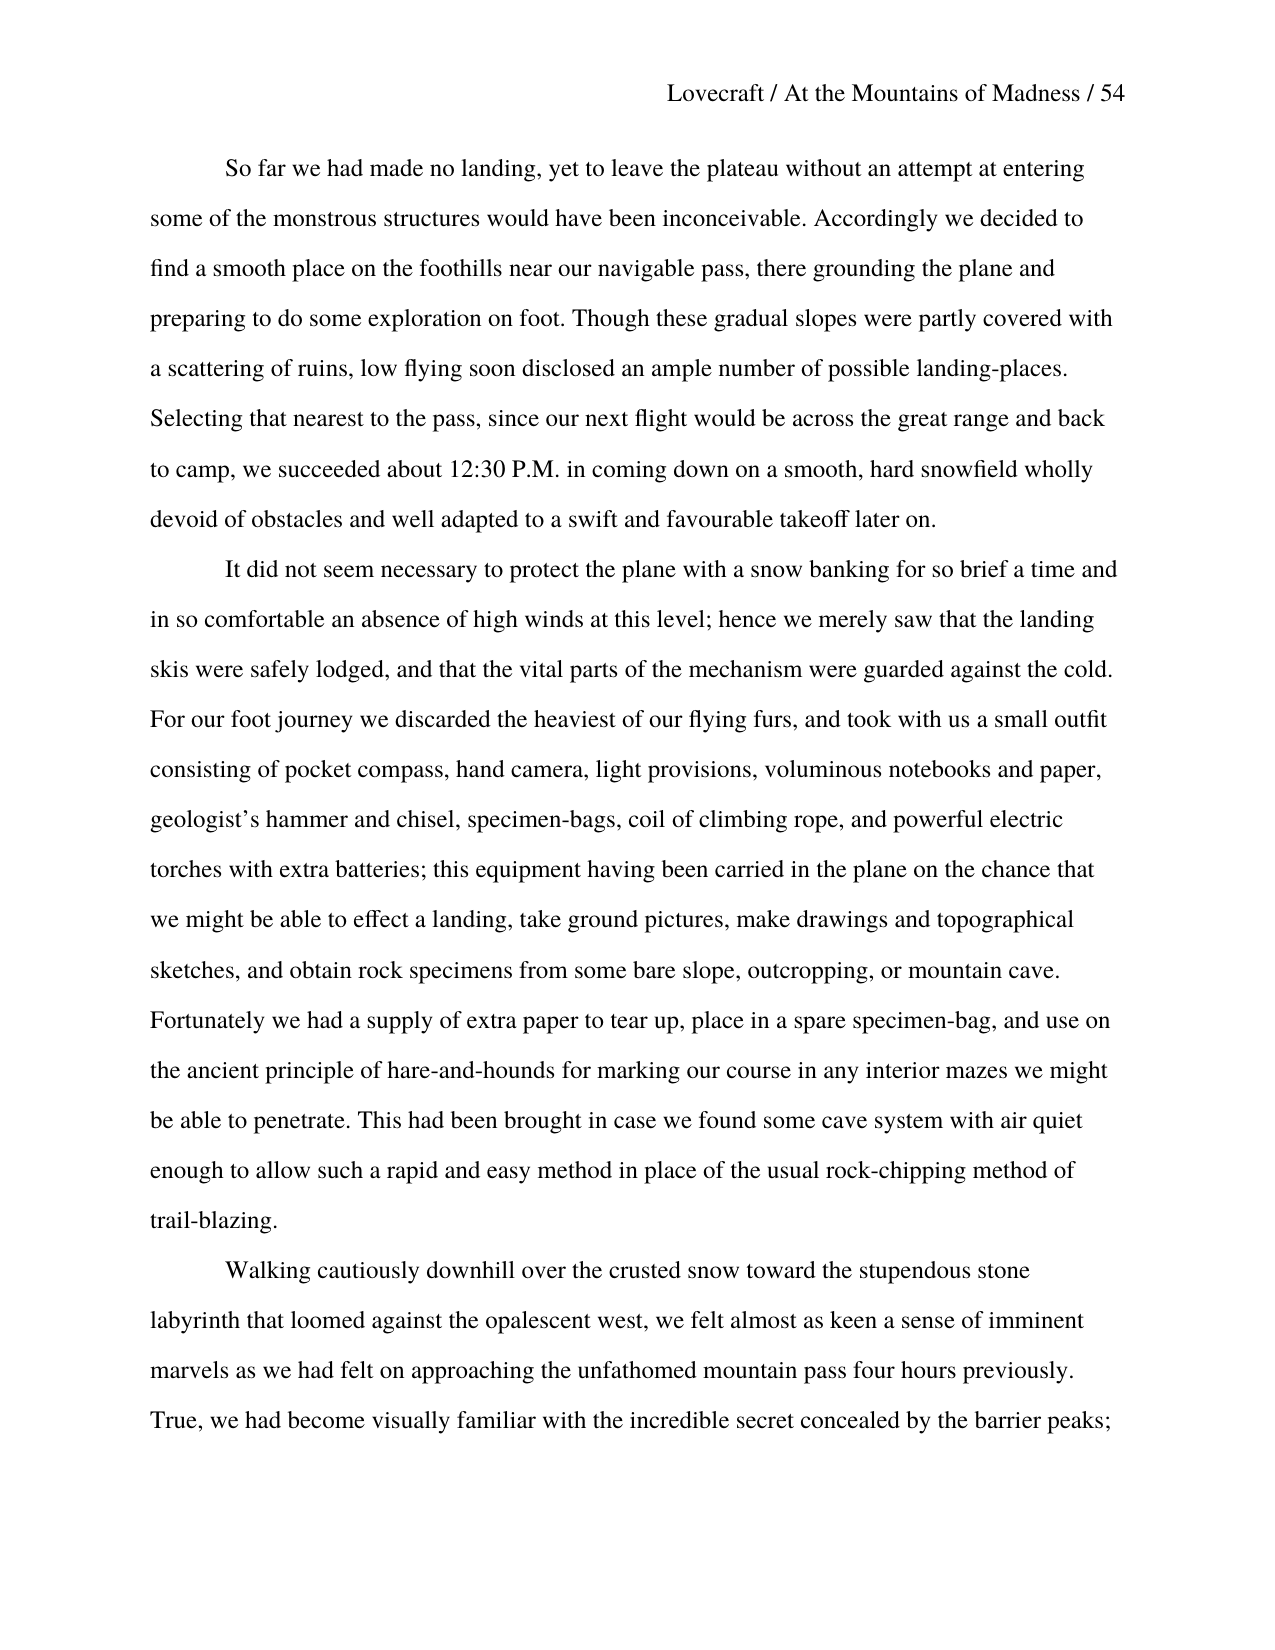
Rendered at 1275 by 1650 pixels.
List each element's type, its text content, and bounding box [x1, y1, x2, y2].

text It did not seem necessary to protect the plane with a snow banking for so brief a time and in so comfortable an absence of high winds at this level; hence we merely saw that the landing skis were safely lodged, and that the vital parts of the mechanism were guarded against the cold. For our foot journey we discarded the heaviest of our flying furs, and took with us a small outfit consisting of pocket compass, hand camera, light provisions, voluminous notebooks and paper, geologist’s hammer and chisel, specimen-bags, coil of climbing rope, and powerful electric torches with extra batteries; this equipment having been carried in the plane on the chance that we might be able to effect a landing, take ground pictures, make drawings and topographical sketches, and obtain rock specimens from some bare slope, outcropping, or mountain cave. Fortunately we had a supply of extra paper to tear up, place in a spare specimen-bag, and use on the ancient principle of hare-and-hounds for marking our course in any interior mazes we might be able to penetrate. This had been brought in case we found some cave system with air quiet enough to allow such a rapid and easy method in place of the usual rock-chipping method of trail-blazing. [150, 551, 1125, 1236]
text So far we had made no landing, yet to leave the plateau without an attempt at entering some of the monstrous structures would have been inconceivable. Accordingly we decided to find a smooth place on the foothills near our navigable pass, there grounding the plane and preparing to do some exploration on foot. Though these gradual slopes were partly covered with a scattering of ruins, low flying soon disclosed an ample number of possible landing-places. Selecting that nearest to the pass, since our next flight would be across the great range and back to camp, we succeeded about 12:30 P.M. in coming down on a smooth, hard snowfield wholly devoid of obstacles and well adapted to a swift and favourable takeoff later on. [150, 150, 1125, 534]
text Walking cautiously downhill over the crusted snow toward the stupendous stone labyrinth that loomed against the opalescent west, we felt almost as keen a sense of imminent marvels as we had felt on approaching the unfathomed mountain pass four hours previously. True, we had become visually familiar with the incredible secret concealed by the barrier peaks; [150, 1252, 1125, 1436]
